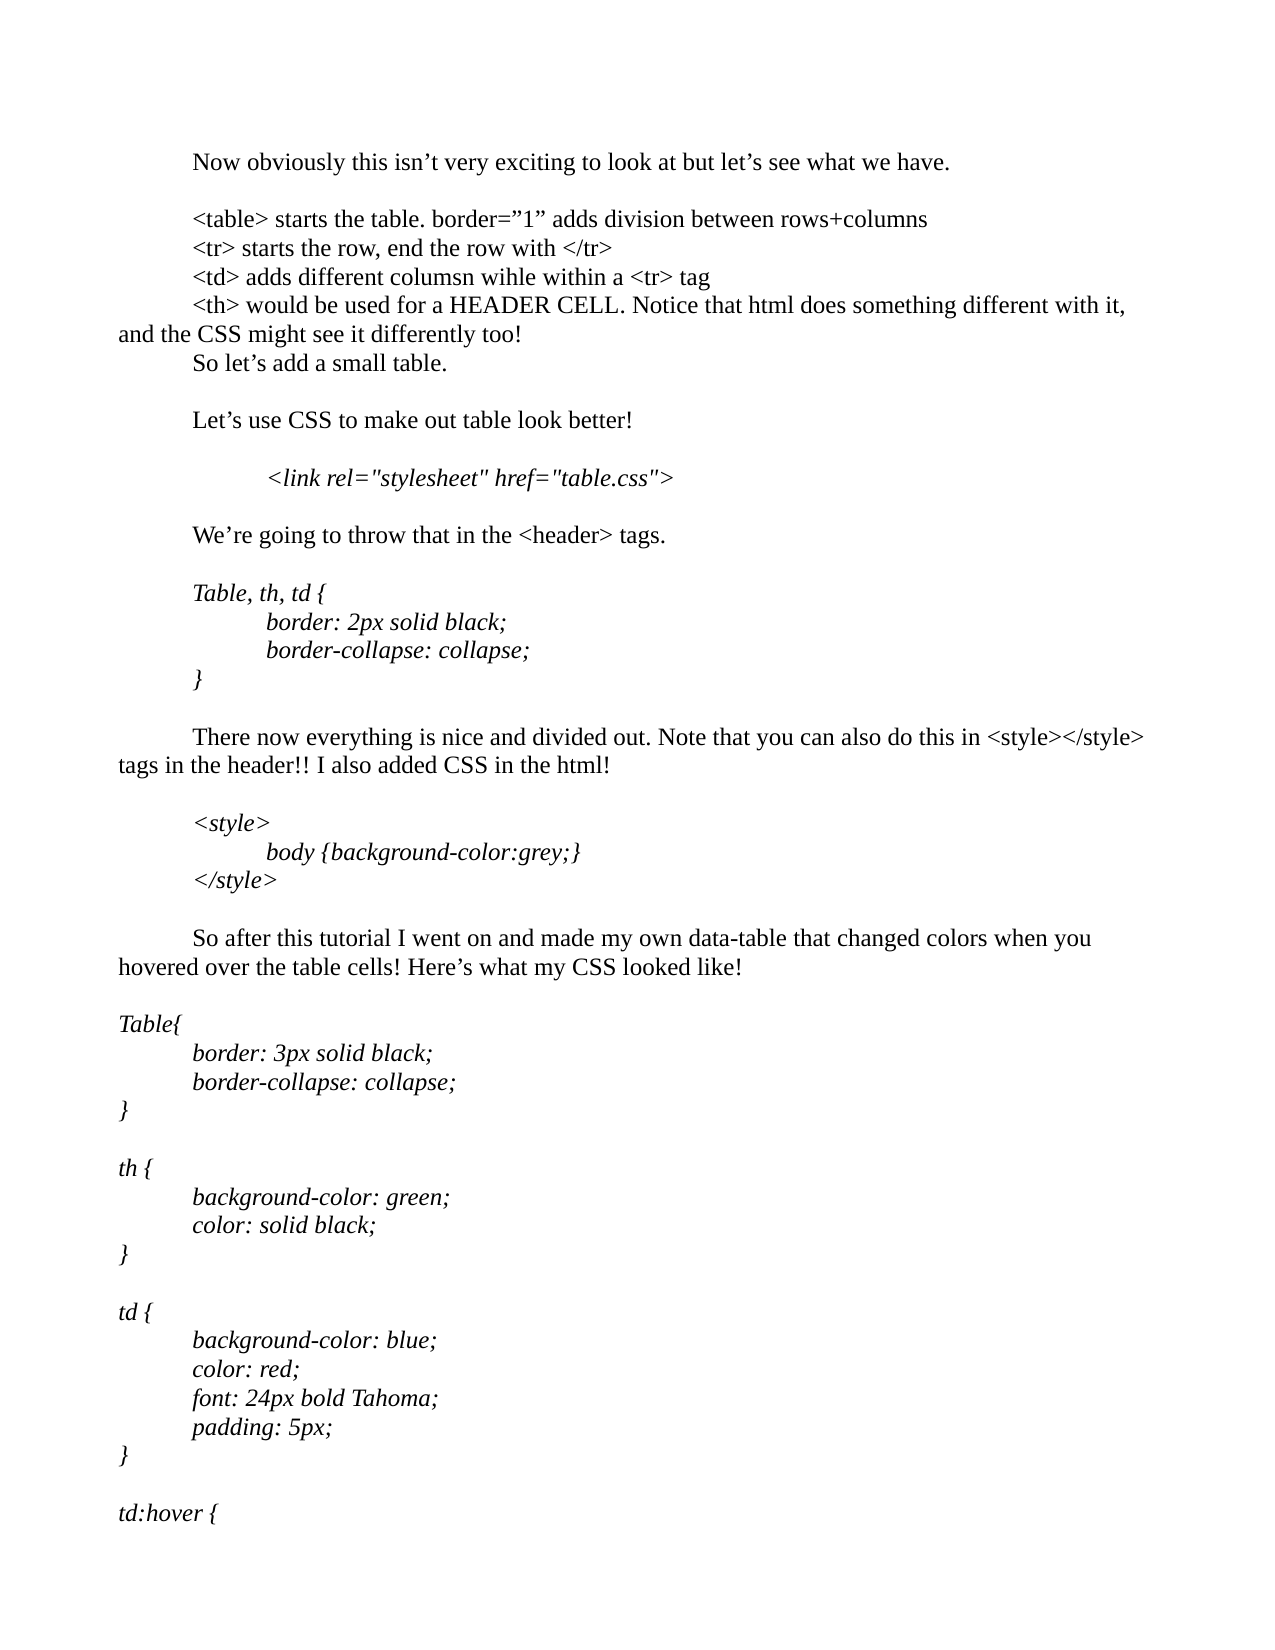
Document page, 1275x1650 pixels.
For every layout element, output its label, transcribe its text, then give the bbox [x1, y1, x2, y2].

text } [118, 664, 1157, 693]
text } [118, 1096, 1157, 1124]
text We’re going to throw that in the <header> tags. [118, 521, 1157, 549]
text } [118, 1441, 1157, 1469]
text font: 24px bold Tahoma; [118, 1383, 1157, 1412]
text td { [118, 1297, 1157, 1326]
text <td> adds different columsn wihle within a <tr> tag [118, 262, 1157, 291]
text background-color: blue; [118, 1326, 1157, 1354]
text Table{ [118, 1009, 1157, 1038]
text Table, th, td { [118, 578, 1157, 607]
text color: solid black; [118, 1211, 1157, 1239]
text So after this tutorial I went on and made my own data-table that changed colors when you hovered over the table cells! Here’s what my CSS looked like! [118, 923, 1157, 981]
text <link rel="stylesheet" href="table.css"> [118, 463, 1157, 492]
text border: 2px solid black; [118, 607, 1157, 636]
text There now everything is nice and divided out. Note that you can also do this in <style></style> tags in the header!! I also added CSS in the html! [118, 722, 1157, 779]
text td:hover { [118, 1498, 1157, 1527]
text </style> [118, 866, 1157, 894]
text th { [118, 1153, 1157, 1182]
text <style> [118, 808, 1157, 837]
text border: 3px solid black; [118, 1038, 1157, 1067]
text } [118, 1239, 1157, 1268]
text <tr> starts the row, end the row with </tr> [118, 233, 1157, 262]
text <table> starts the table. border=”1” adds division between rows+columns [118, 204, 1157, 233]
text So let’s add a small table. [118, 348, 1157, 377]
text background-color: green; [118, 1182, 1157, 1211]
text <th> would be used for a HEADER CELL. Notice that html does something different with it, and the CSS might see it differently too! [118, 291, 1157, 348]
text padding: 5px; [118, 1412, 1157, 1441]
text color: red; [118, 1354, 1157, 1383]
text Let’s use CSS to make out table look better! [118, 406, 1157, 434]
text body {background-color:grey;} [118, 837, 1157, 866]
text Now obviously this isn’t very exciting to look at but let’s see what we have. [118, 147, 1157, 176]
text border-collapse: collapse; [118, 1067, 1157, 1096]
text border-collapse: collapse; [118, 636, 1157, 664]
